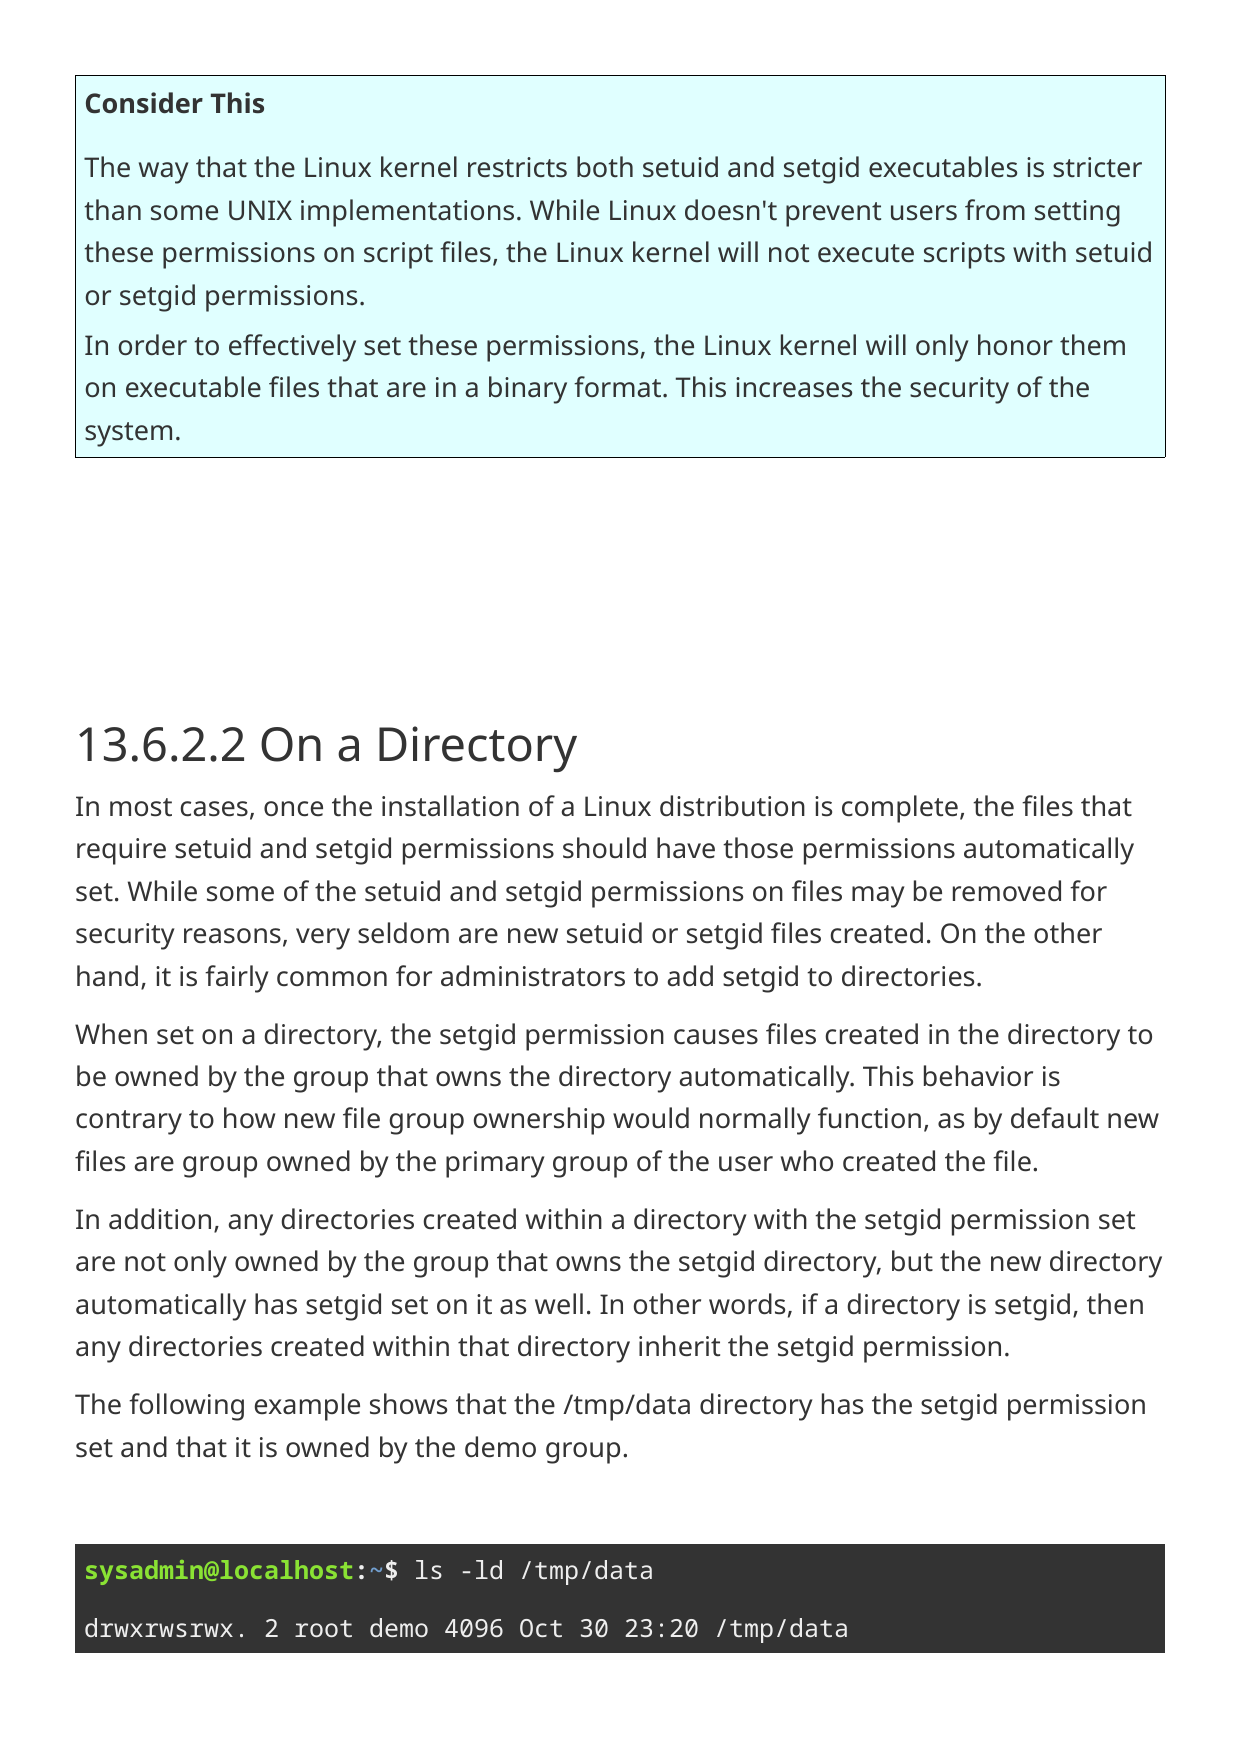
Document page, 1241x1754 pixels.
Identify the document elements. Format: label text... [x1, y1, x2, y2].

text In addition, any directories created within a directory with the setgid permission set are not only owned by the group that owns the setgid directory, but the new directory automatically has setgid set on it as well. In other words, if a directory is setgid, then any directories created within that directory inherit the setgid permission. [75, 1200, 1165, 1364]
subtitle 13.6.2.2 On a Directory [75, 711, 1165, 775]
text In order to effectively set these permissions, the Linux kernel will only honor them on executable files that are in a binary format. This increases the security of the system. [76, 317, 1165, 457]
text sysadmin@localhost:~$ ls -ld /tmp/data [75, 1544, 1165, 1587]
text In most cases, once the installation of a Linux distribution is complete, the files that require setuid and setgid permissions should have those permissions automatically set. While some of the setuid and setgid permissions on files may be removed for security reasons, very seldom are new setuid or setgid files created. On the other hand, it is fairly common for administrators to add setgid to directories. [75, 788, 1165, 994]
text Consider This [76, 76, 1165, 121]
text drwxrwsrwx. 2 root demo 4096 Oct 30 23:20 /tmp/data [75, 1601, 1165, 1653]
text When set on a directory, the setgid permission causes files created in the directory to be owned by the group that owns the directory automatically. This behavior is contrary to how new file group ownership would normally function, as by default new files are group owned by the primary group of the user who created the file. [75, 1015, 1165, 1179]
text The following example shows that the /tmp/data directory has the setgid permission set and that it is owned by the demo group. [75, 1386, 1165, 1465]
text The way that the Linux kernel restricts both setuid and setgid executables is stricter than some UNIX implementations. While Linux doesn't prevent users from setting these permissions on script files, the Linux kernel will not execute scripts with setuid or setgid permissions. [76, 140, 1165, 313]
